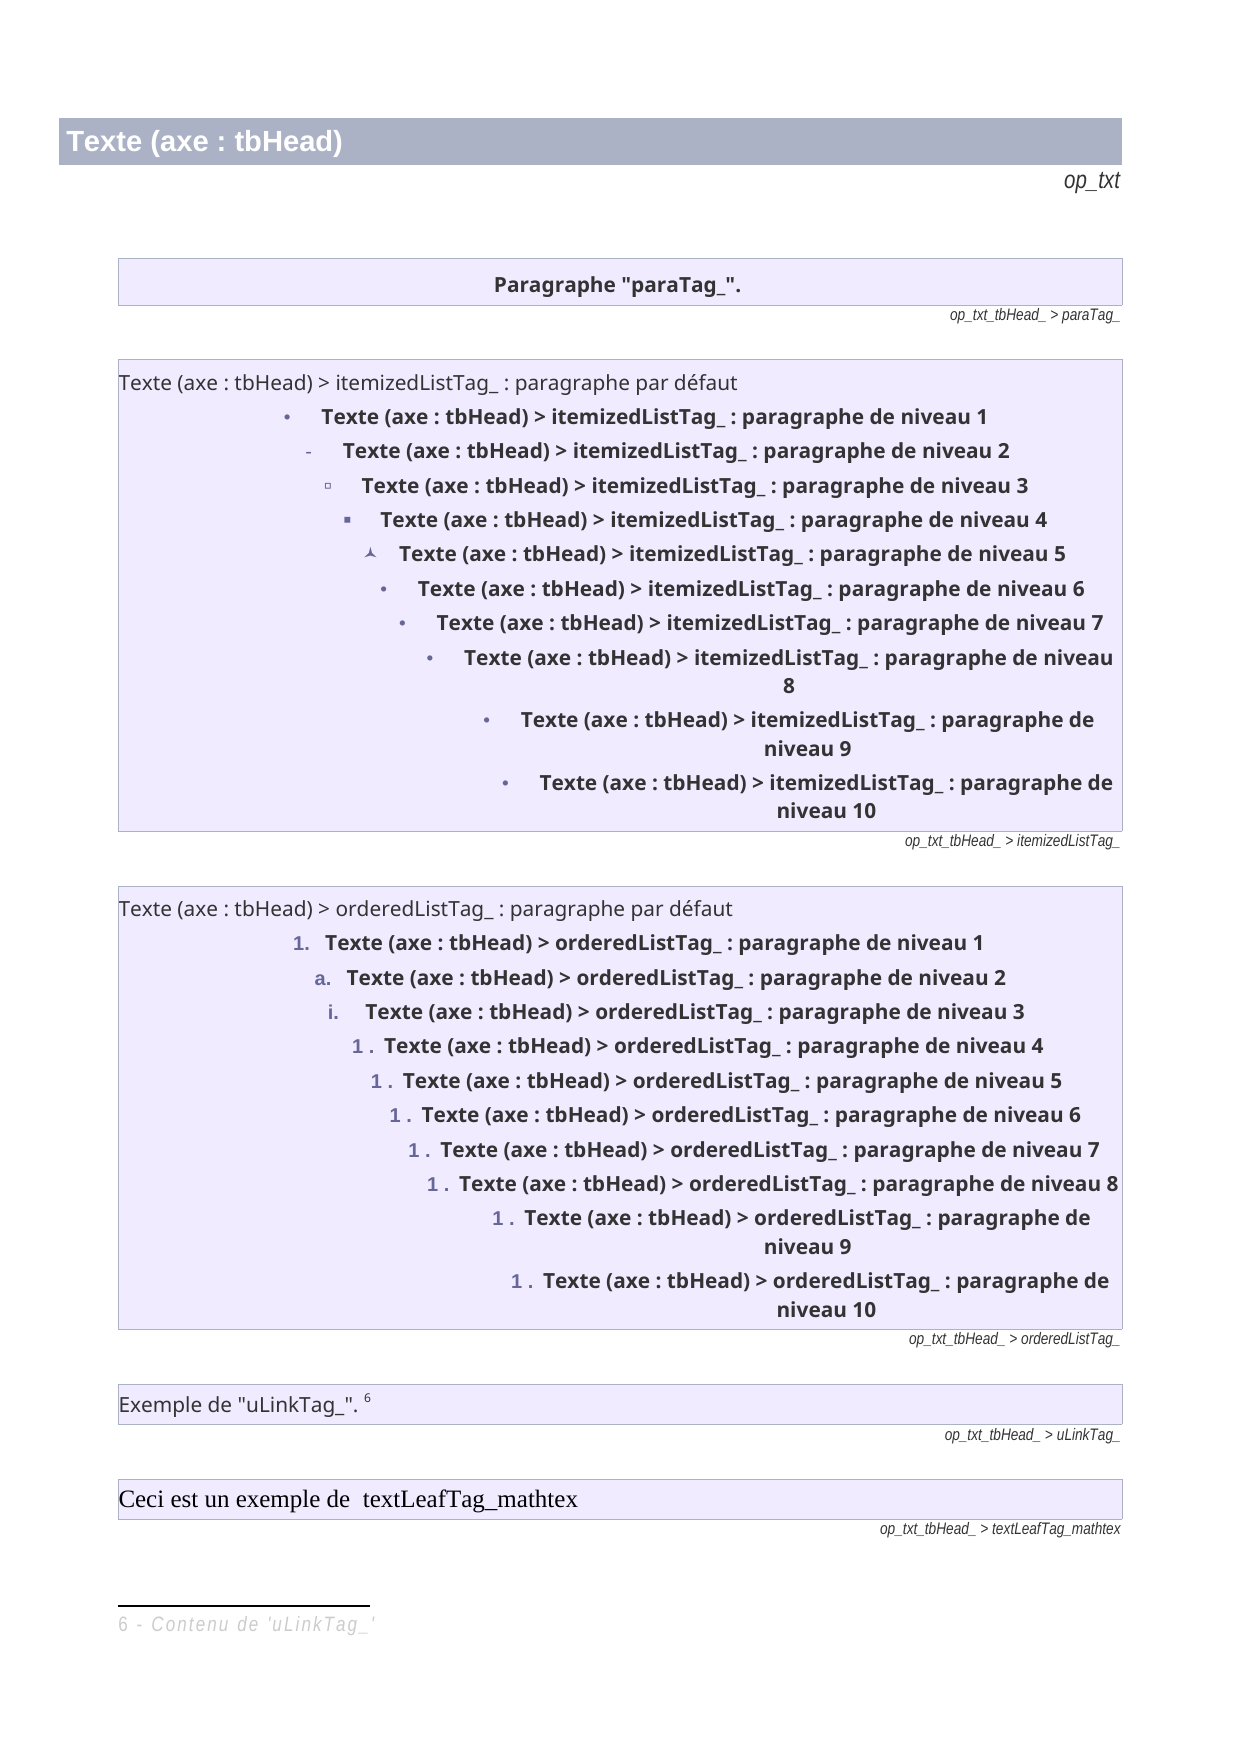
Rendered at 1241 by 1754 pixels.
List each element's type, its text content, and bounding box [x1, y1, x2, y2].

table_header Ceci est un exemple de textLeafTag_mathtex [119, 1480, 1122, 1519]
table_header Texte (axe : tbHead) > orderedListTag_ : paragraphe par défaut Texte (axe : tbHead) > orderedListTag_ : paragraphe de niveau 1 Texte (axe : tbHead) > orderedListTag_ : paragraphe de niveau 2 Texte (axe : tbHead) > orderedListTag_ : paragraphe de niveau 3 Texte (axe : tbHead) > orderedListTag_ : paragraphe de niveau 4 Texte (axe : tbHead) > orderedListTag_ : paragraphe de niveau 5 Texte (axe : tbHead) > orderedListTag_ : paragraphe de niveau 6 Texte (axe : tbHead) > orderedListTag_ : paragraphe de niveau 7 Texte (axe : tbHead) > orderedListTag_ : paragraphe de niveau 8 Texte (axe : tbHead) > orderedListTag_ : paragraphe de niveau 9 Texte (axe : tbHead) > orderedListTag_ : paragraphe de niveau 10 [119, 887, 1122, 1329]
table_header Exemple de "uLinkTag_". [119, 1385, 1122, 1424]
subtitle op_txt [118, 165, 1122, 193]
title Texte (axe : tbHead) [60, 119, 1122, 164]
title op_txt_tbHead_ > textLeafTag_mathtex [118, 1520, 1122, 1538]
table_header Paragraphe "paraTag_". [119, 259, 1122, 305]
title op_txt_tbHead_ > paraTag_ [118, 306, 1122, 324]
table_header Texte (axe : tbHead) > itemizedListTag_ : paragraphe par défaut Texte (axe : tbHead) > itemizedListTag_ : paragraphe de niveau 1 Texte (axe : tbHead) > itemizedListTag_ : paragraphe de niveau 2 Texte (axe : tbHead) > itemizedListTag_ : paragraphe de niveau 3 Texte (axe : tbHead) > itemizedListTag_ : paragraphe de niveau 4 Texte (axe : tbHead) > itemizedListTag_ : paragraphe de niveau 5 Texte (axe : tbHead) > itemizedListTag_ : paragraphe de niveau 6 Texte (axe : tbHead) > itemizedListTag_ : paragraphe de niveau 7 Texte (axe : tbHead) > itemizedListTag_ : paragraphe de niveau 8 Texte (axe : tbHead) > itemizedListTag_ : paragraphe de niveau 9 Texte (axe : tbHead) > itemizedListTag_ : paragraphe de niveau 10 [119, 360, 1122, 831]
title op_txt_tbHead_ > itemizedListTag_ [118, 832, 1122, 850]
title op_txt_tbHead_ > uLinkTag_ [118, 1425, 1122, 1443]
title op_txt_tbHead_ > orderedListTag_ [118, 1330, 1122, 1348]
